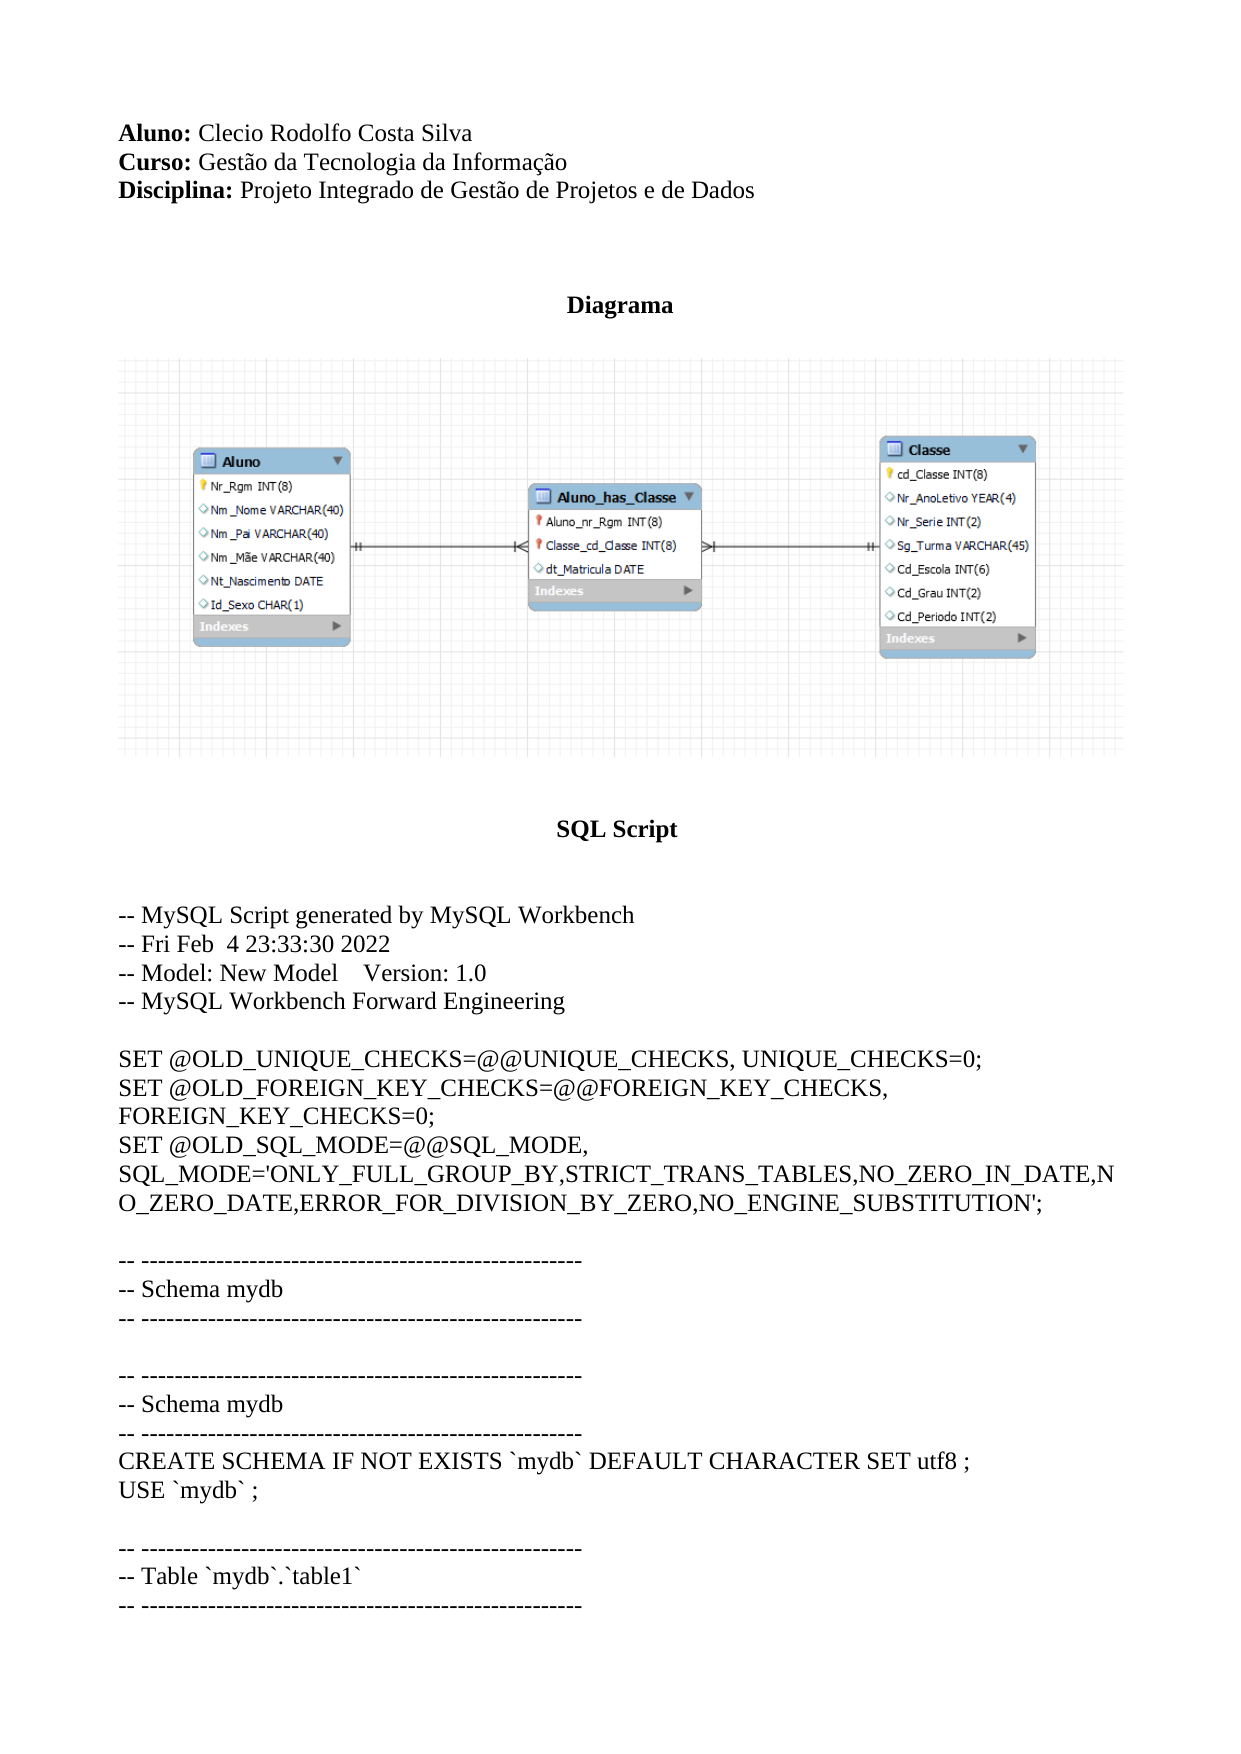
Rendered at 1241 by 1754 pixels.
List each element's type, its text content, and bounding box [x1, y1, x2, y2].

text Aluno: Clecio Rodolfo Costa Silva [118, 118, 1122, 147]
picture [118, 358, 1124, 757]
text Curso: Gestão da Tecnologia da Informação [118, 147, 1122, 176]
text Diagrama [118, 291, 1122, 319]
text SQL Script [118, 814, 1122, 843]
text -- MySQL Script generated by MySQL Workbench -- Fri Feb 4 23:33:30 2022 -- Model: New Model Version: 1.0 -- MySQL Workbench Forward Engineering SET @OLD_UNIQUE_CHECKS=@@UNIQUE_CHECKS, UNIQUE_CHECKS=0; SET @OLD_FOREIGN_KEY_CHECKS=@@FOREIGN_KEY_CHECKS, FOREIGN_KEY_CHECKS=0; SET @OLD_SQL_MODE=@@SQL_MODE, SQL_MODE='ONLY_FULL_GROUP_BY,STRICT_TRANS_TABLES,NO_ZERO_IN_DATE,NO_ZERO_DATE,ERROR_FOR_DIVISION_BY_ZERO,NO_ENGINE_SUBSTITUTION'; -- ----------------------------------------------------- -- Schema mydb -- ----------------------------------------------------- -- ----------------------------------------------------- -- Schema mydb -- ----------------------------------------------------- CREATE SCHEMA IF NOT EXISTS `mydb` DEFAULT CHARACTER SET utf8 ; USE `mydb` ; -- ----------------------------------------------------- -- Table `mydb`.`table1` [118, 900, 1122, 1619]
text Disciplina: Projeto Integrado de Gestão de Projetos e de Dados [118, 176, 1122, 204]
